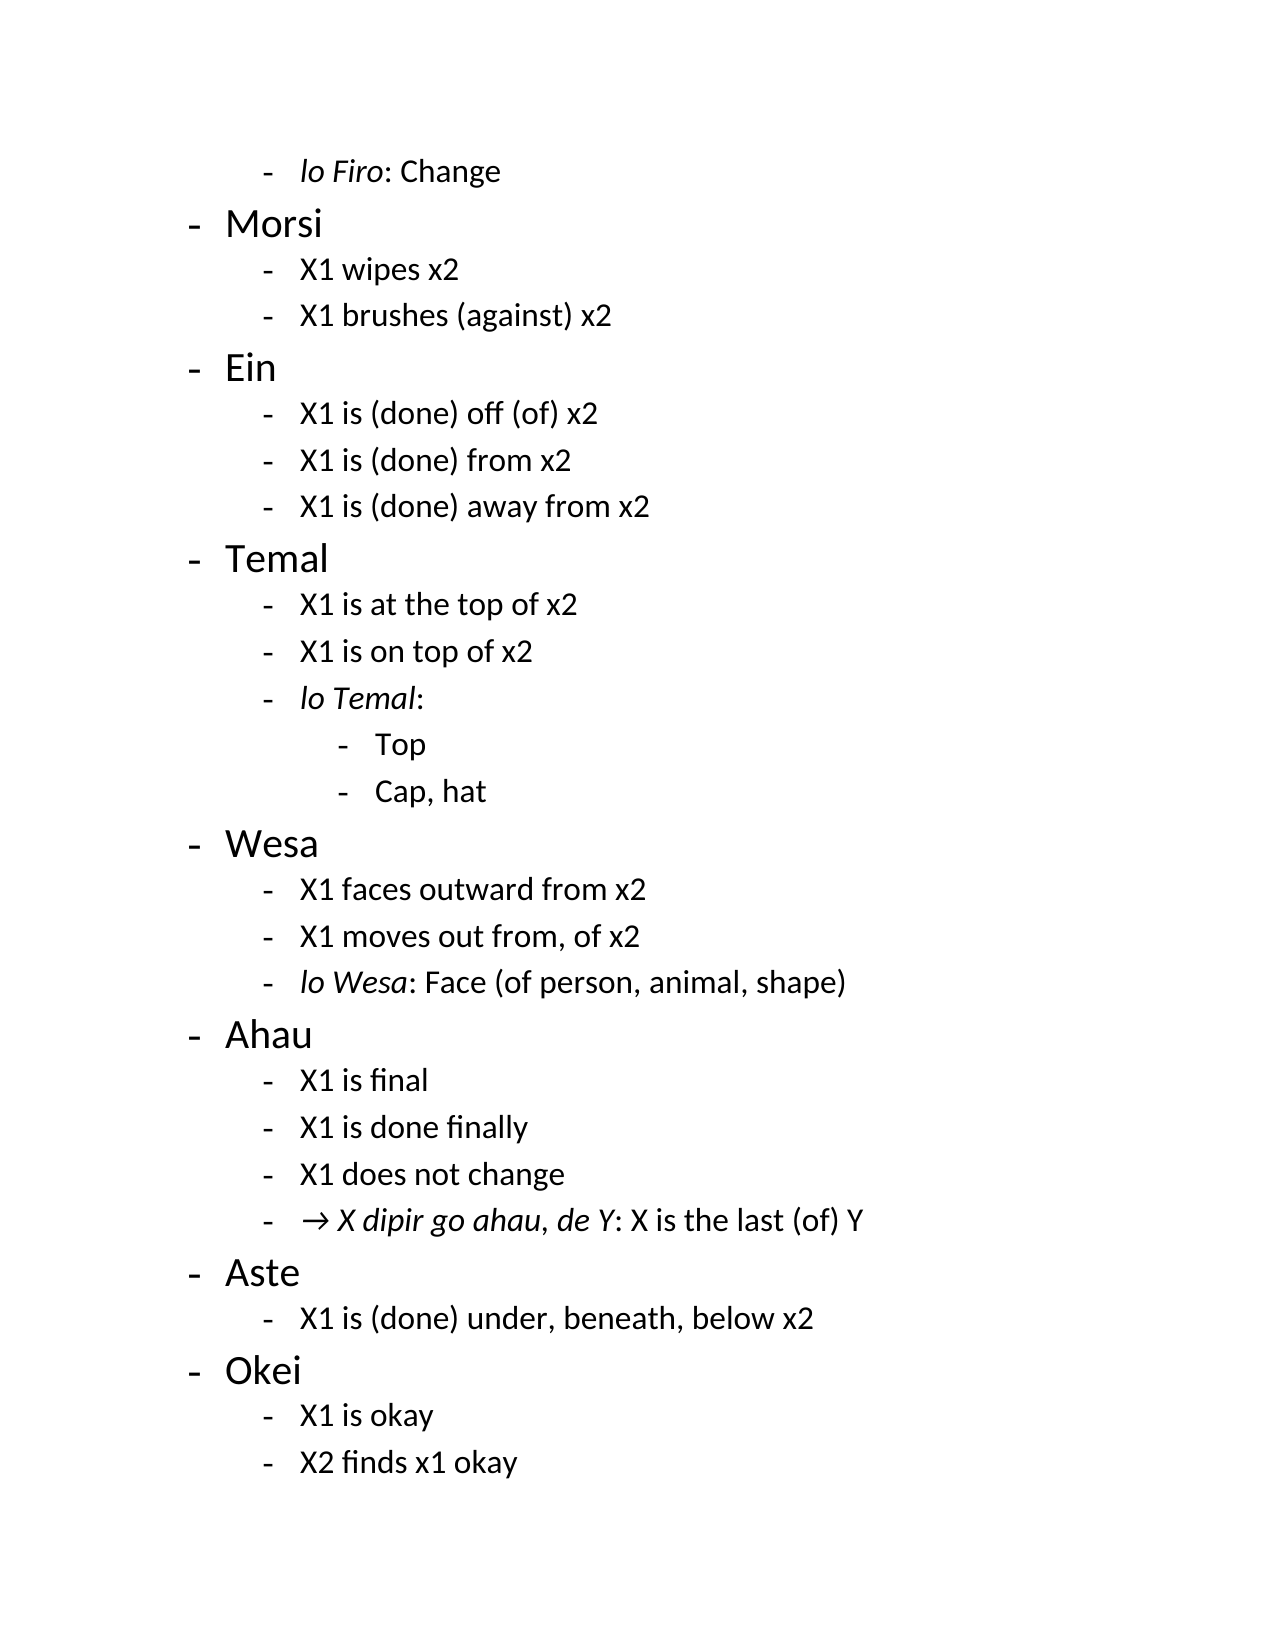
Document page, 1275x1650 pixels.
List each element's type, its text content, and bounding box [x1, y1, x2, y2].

list X1 is (done) off (of) x2 [262, 392, 1125, 433]
subtitle Okei [187, 1344, 1125, 1394]
list X1 is (done) under, beneath, below x2 [262, 1297, 1125, 1338]
list lo Wesa: Face (of person, animal, shape) [262, 961, 1125, 1002]
list → X dipir go ahau, de Y: X is the last (of) Y [262, 1199, 1125, 1240]
subtitle Morsi [187, 197, 1125, 248]
list X1 is (done) away from x2 [262, 486, 1125, 526]
list X1 is done finally [262, 1106, 1125, 1146]
list X1 faces outward from x2 [262, 868, 1125, 908]
list X1 moves out from, of x2 [262, 914, 1125, 955]
subtitle Ein [187, 341, 1125, 392]
subtitle Aste [187, 1246, 1125, 1297]
list lo Firo: Change [262, 150, 1125, 191]
list Cap, hat [337, 770, 1125, 811]
list X1 is (done) from x2 [262, 439, 1125, 479]
list X1 is at the top of x2 [262, 583, 1125, 624]
list X2 finds x1 okay [262, 1441, 1125, 1482]
list lo Temal: [262, 677, 1125, 717]
list X1 does not change [262, 1152, 1125, 1193]
subtitle Temal [187, 532, 1125, 583]
list X1 is on top of x2 [262, 630, 1125, 671]
list X1 is okay [262, 1394, 1125, 1435]
list Top [337, 723, 1125, 764]
subtitle Ahau [187, 1008, 1125, 1059]
list X1 wipes x2 [262, 248, 1125, 288]
list X1 brushes (against) x2 [262, 294, 1125, 335]
subtitle Wesa [187, 817, 1125, 868]
list X1 is final [262, 1059, 1125, 1100]
